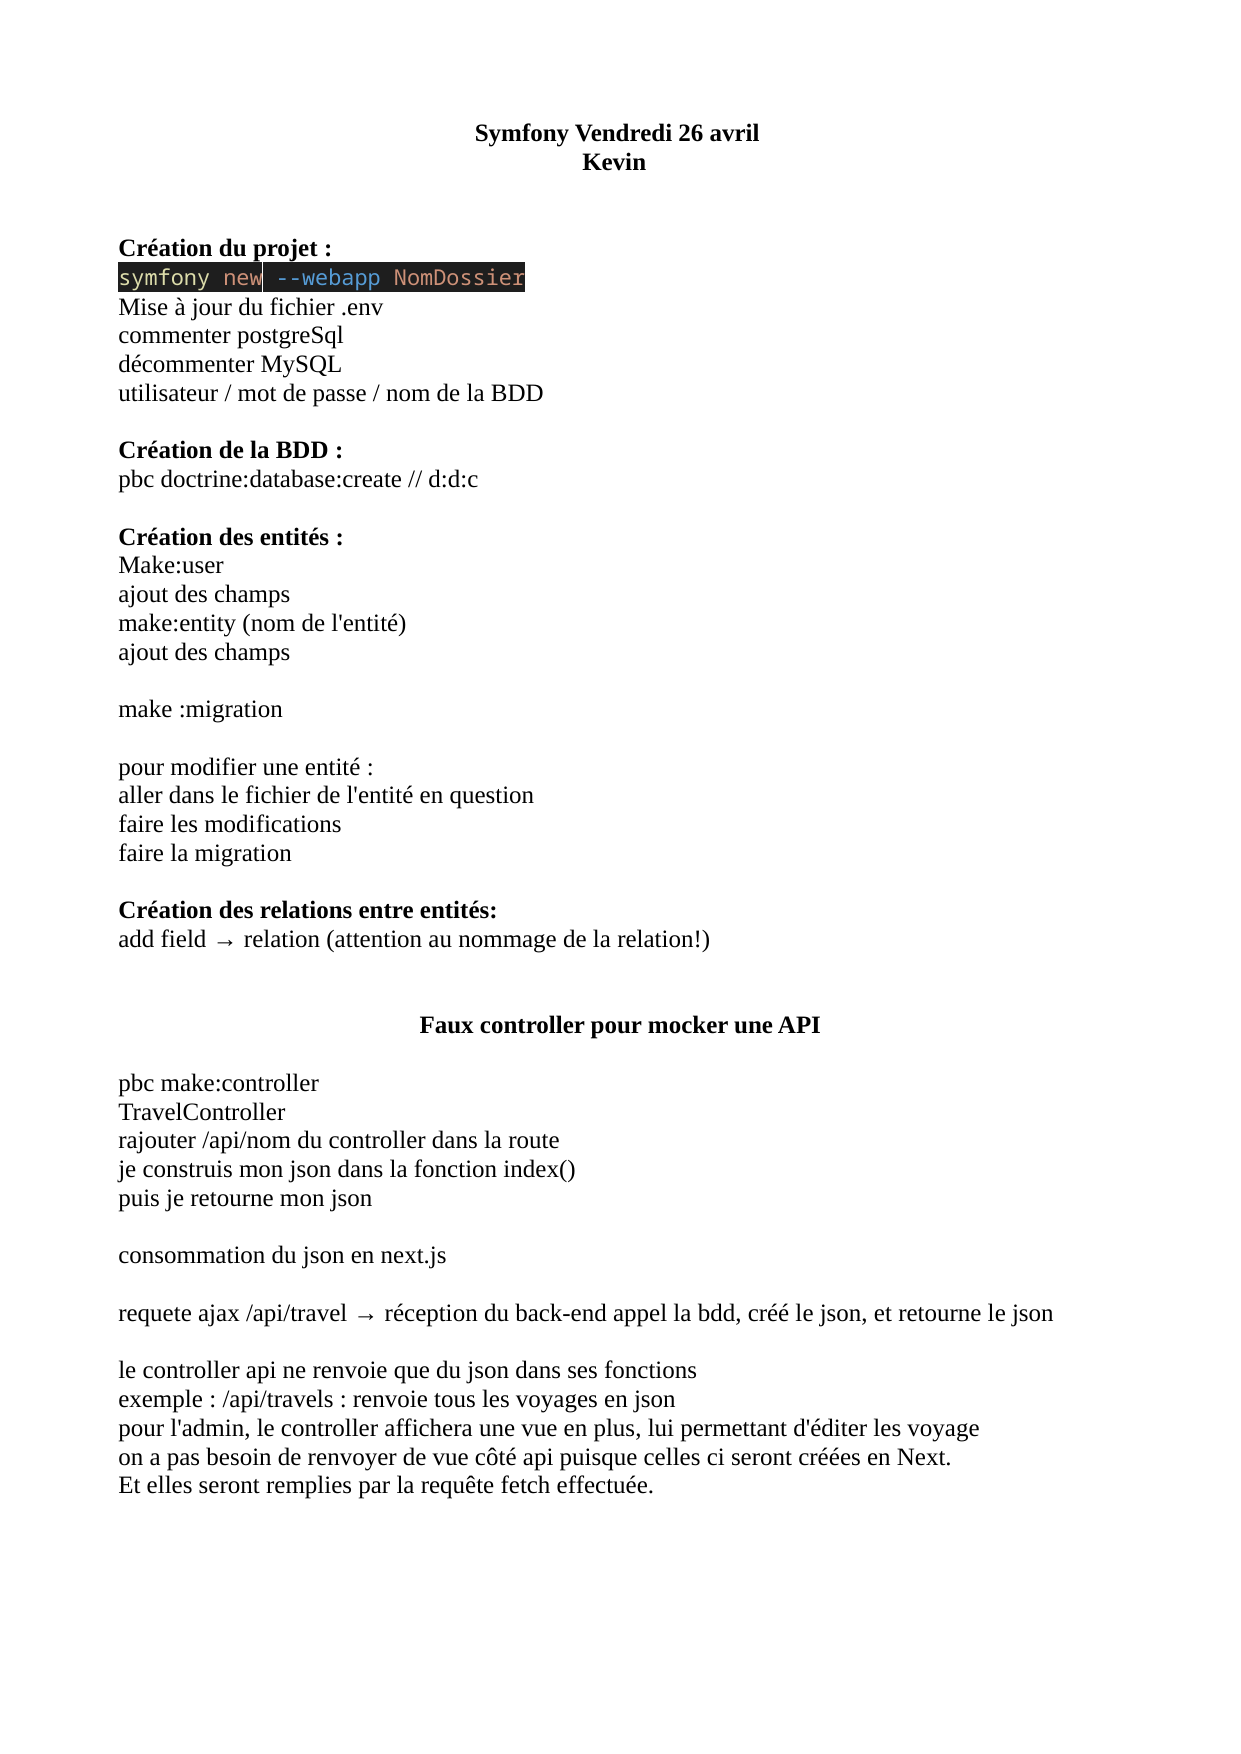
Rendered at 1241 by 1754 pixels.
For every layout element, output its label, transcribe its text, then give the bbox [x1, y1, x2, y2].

text Création des entités : [118, 522, 1122, 550]
text Faux controller pour mocker une API [118, 1010, 1122, 1039]
text puis je retourne mon json [118, 1183, 1122, 1212]
text commenter postgreSql [118, 320, 1122, 349]
text faire les modifications [118, 809, 1122, 838]
text pour l'admin, le controller affichera une vue en plus, lui permettant d'éditer les voyage [118, 1413, 1122, 1442]
text Création des relations entre entités: [118, 895, 1122, 924]
text Kevin [118, 147, 1122, 176]
text make:entity (nom de l'entité) [118, 608, 1122, 637]
text décommenter MySQL [118, 349, 1122, 378]
text Make:user [118, 550, 1122, 579]
text pour modifier une entité : [118, 752, 1122, 780]
text Et elles seront remplies par la requête fetch effectuée. [118, 1470, 1122, 1499]
text symfony new --webapp NomDossier [118, 262, 1122, 292]
text utilisateur / mot de passe / nom de la BDD [118, 378, 1122, 407]
text pbc make:controller [118, 1068, 1122, 1097]
text Symfony Vendredi 26 avril [118, 118, 1122, 147]
text make :migration [118, 694, 1122, 723]
text on a pas besoin de renvoyer de vue côté api puisque celles ci seront créées en Next. [118, 1442, 1122, 1470]
text Création de la BDD : [118, 435, 1122, 464]
text aller dans le fichier de l'entité en question [118, 780, 1122, 809]
text exemple : /api/travels : renvoie tous les voyages en json [118, 1384, 1122, 1413]
text Mise à jour du fichier .env [118, 292, 1122, 320]
text faire la migration [118, 838, 1122, 867]
text add field → relation (attention au nommage de la relation!) [118, 924, 1122, 953]
text TravelController [118, 1097, 1122, 1125]
text Création du projet : [118, 233, 1122, 262]
text je construis mon json dans la fonction index() [118, 1154, 1122, 1183]
text rajouter /api/nom du controller dans la route [118, 1125, 1122, 1154]
text pbc doctrine:database:create // d:d:c [118, 464, 1122, 493]
text consommation du json en next.js [118, 1240, 1122, 1269]
text ajout des champs [118, 637, 1122, 665]
text le controller api ne renvoie que du json dans ses fonctions [118, 1355, 1122, 1384]
text requete ajax /api/travel → réception du back-end appel la bdd, créé le json, et retourne le json [118, 1298, 1122, 1327]
text ajout des champs [118, 579, 1122, 608]
